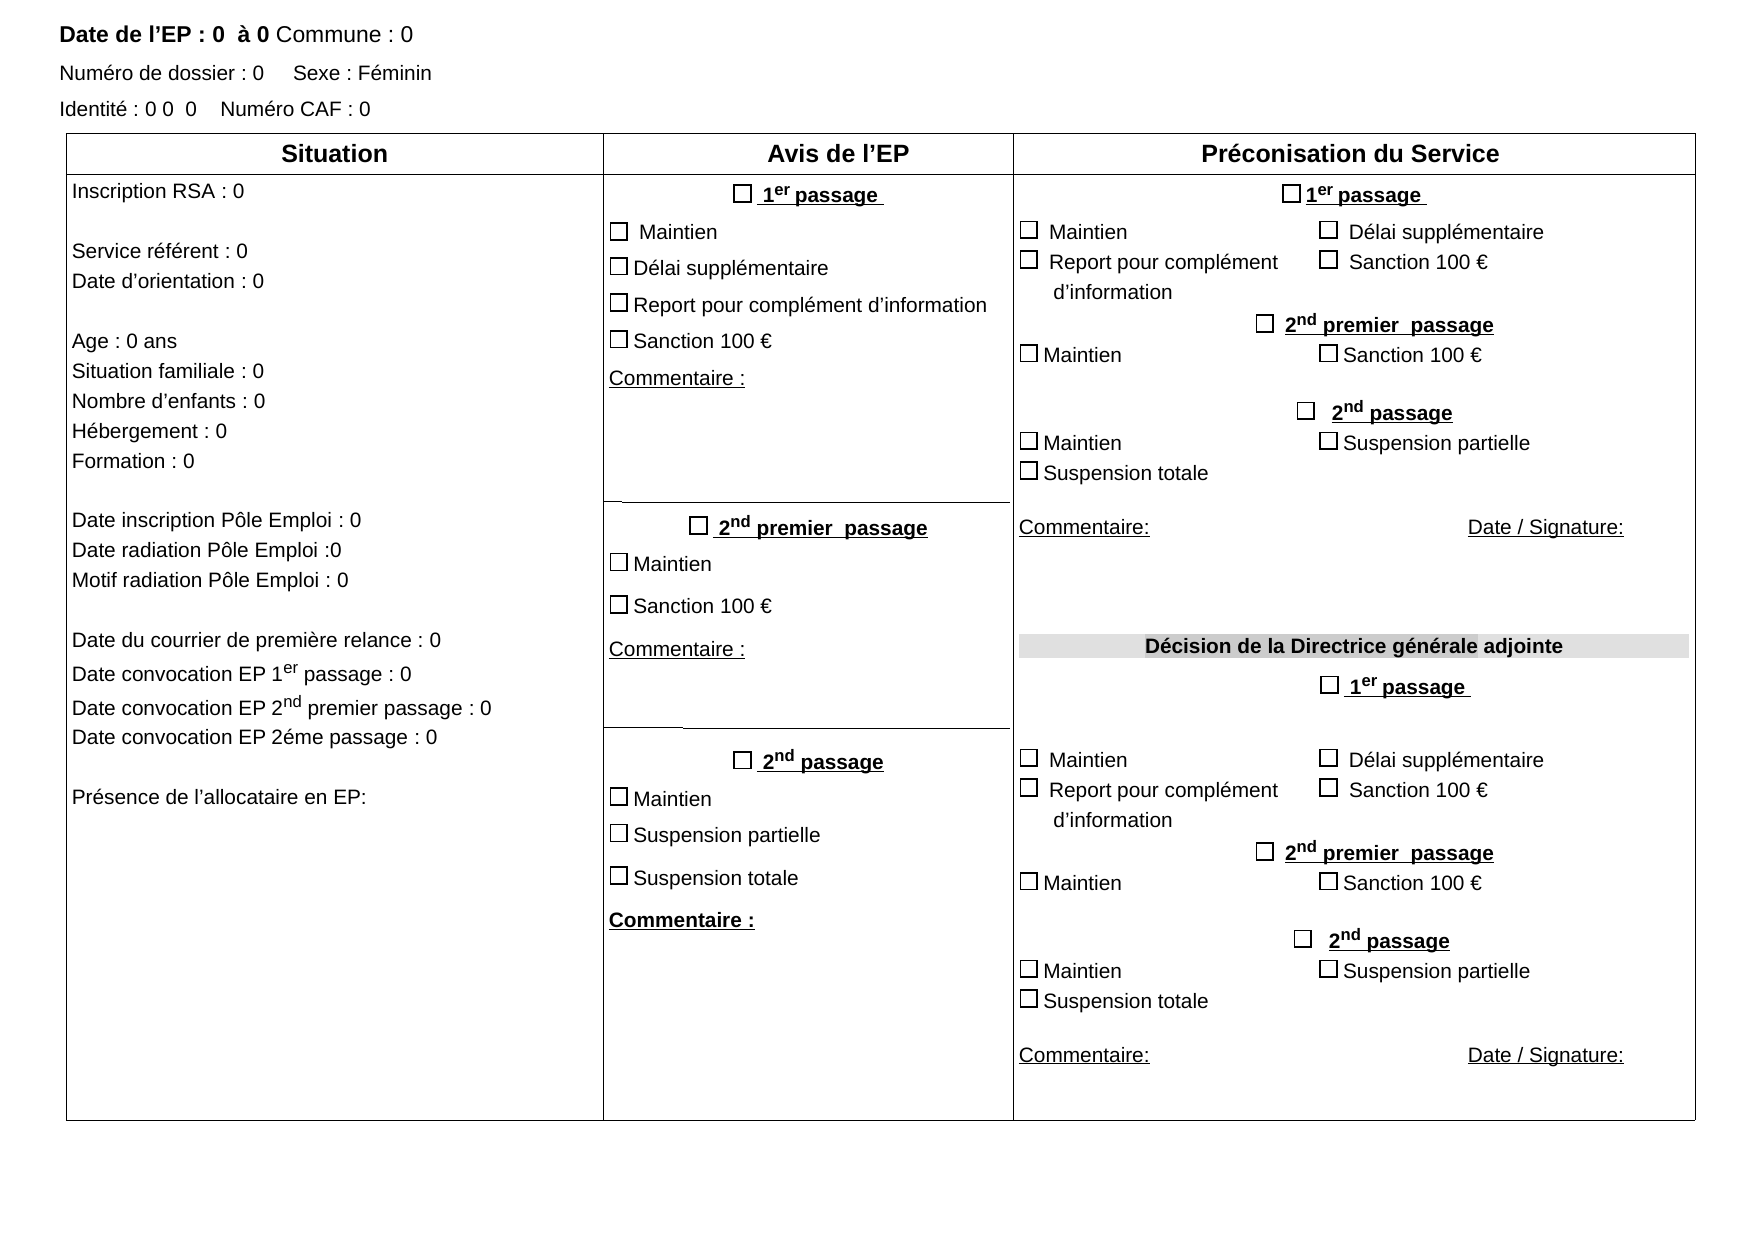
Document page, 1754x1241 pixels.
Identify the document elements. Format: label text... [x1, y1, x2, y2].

table_header Avis de l’EP [604, 134, 1013, 173]
table_header Situation [67, 134, 603, 173]
table_header Préconisation du Service [1014, 134, 1695, 173]
table_cell 1er passage Maintien Délai supplémentaire Report pour complément d’information Sanction 100 € Commentaire : 2nd premier passage Maintien Sanction 100 € Commentaire : 2nd passage Maintien Suspension partielle Suspension totale Commentaire : [604, 175, 1013, 1120]
table_cell 1er passage Maintien Délai supplémentaire Report pour complément Sanction 100 € d’information 2nd premier passage Maintien Sanction 100 € 2nd passage Maintien Suspension partielle Suspension totale Commentaire: Date / Signature: Décision de la Directrice générale adjointe 1er passage Maintien Délai supplémentaire Report pour complément Sanction 100 € d’information 2nd premier passage Maintien Sanction 100 € 2nd passage Maintien Suspension partielle Suspension totale Commentaire: Date / Signature: [1014, 175, 1695, 1120]
table_cell Inscription RSA : 0 Service référent : 0 Date d’orientation : 0 Age : 0 ans Situation familiale : 0 Nombre d’enfants : 0 Hébergement : 0 Formation : 0 Date inscription Pôle Emploi : 0 Date radiation Pôle Emploi :0 Motif radiation Pôle Emploi : 0 Date du courrier de première relance : 0 Date convocation EP 1er passage : 0 Date convocation EP 2nd premier passage : 0 Date convocation EP 2éme passage : 0 Présence de l’allocataire en EP: [67, 175, 603, 1120]
text Date de l’EP : 0 à 0 Commune : 0 [59, 21, 1695, 48]
text Identité : 0 0 0 Numéro CAF : 0 [59, 97, 1695, 121]
text Numéro de dossier : 0 Sexe : Féminin [59, 60, 1695, 84]
